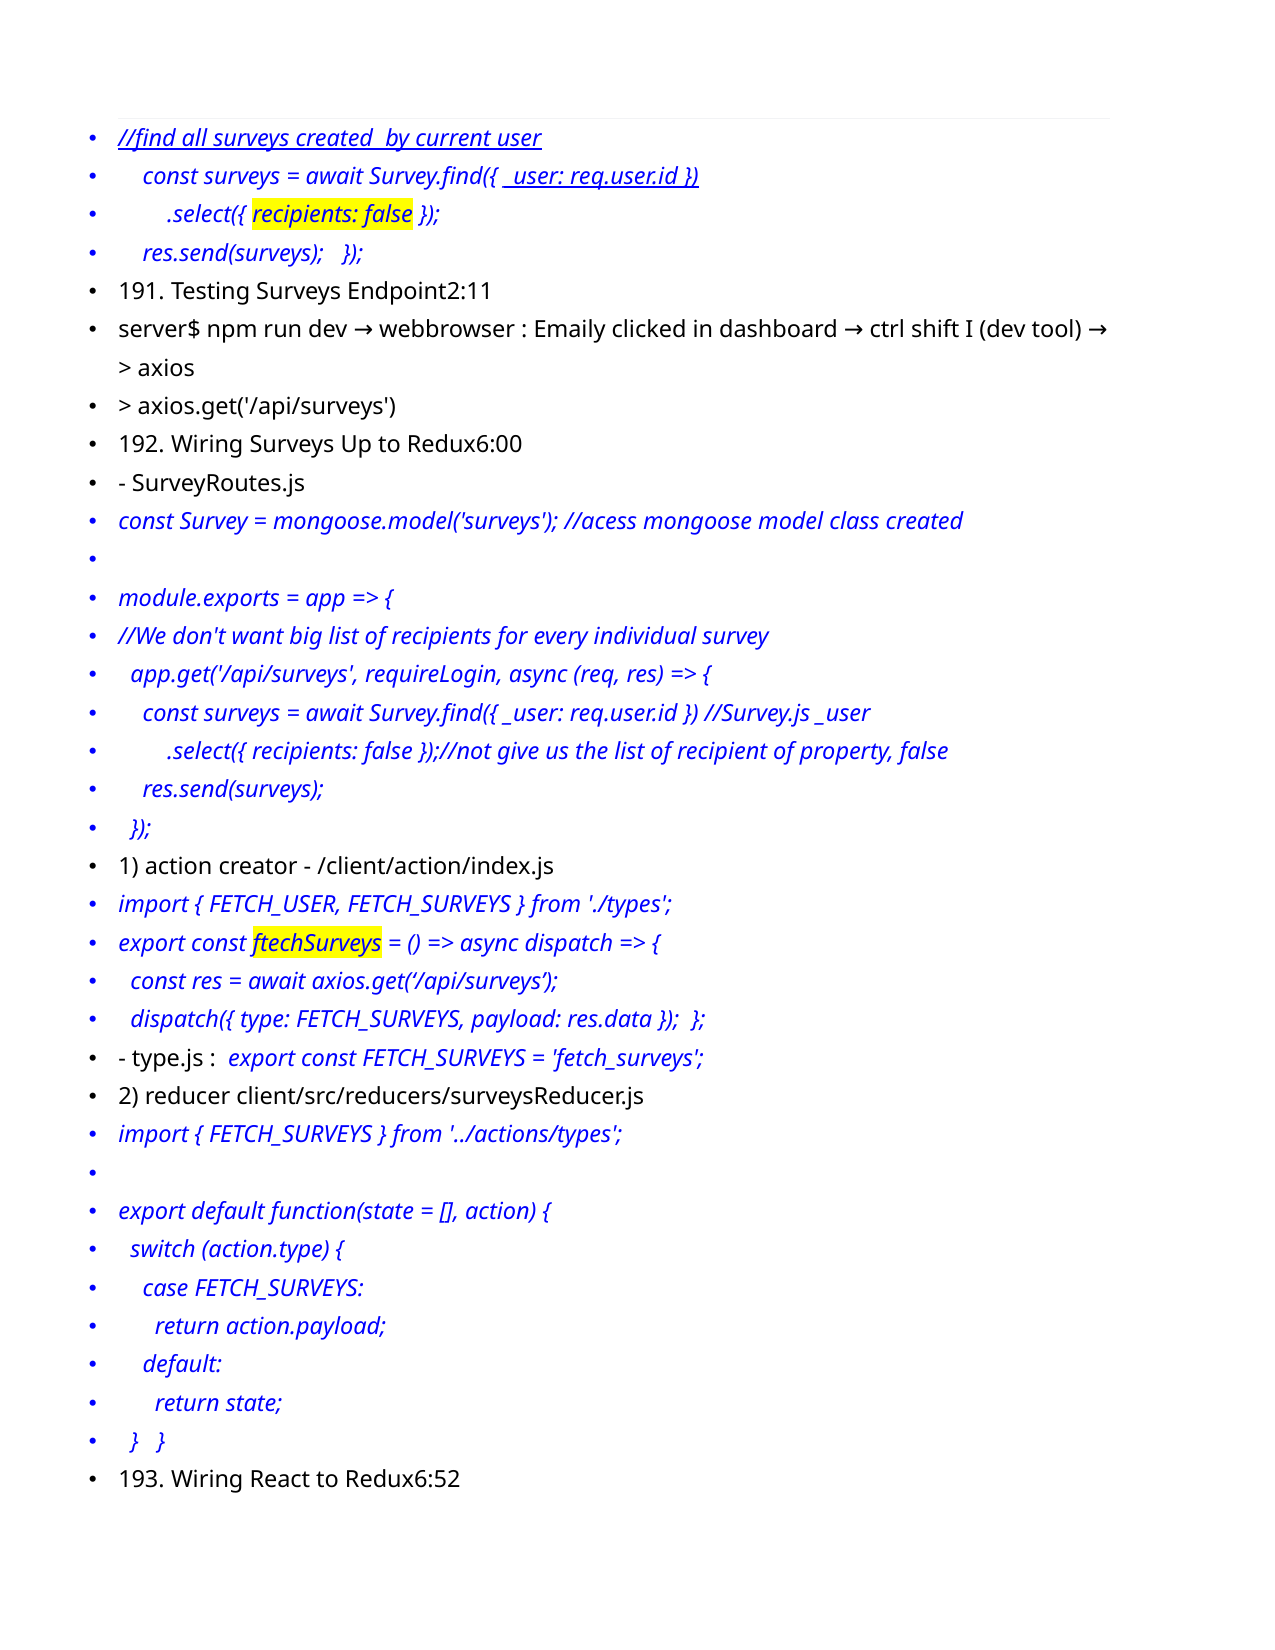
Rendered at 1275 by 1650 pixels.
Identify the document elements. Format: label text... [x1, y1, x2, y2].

list 193. Wiring React to Redux6:52 [118, 1460, 1110, 1495]
list const surveys = await Survey.find({ _user: req.user.id }) [118, 156, 1110, 191]
list - type.js : export const FETCH_SURVEYS = 'fetch_surveys'; [118, 1038, 1110, 1073]
list return action.payload; [118, 1306, 1110, 1341]
list export default function(state = [], action) { [118, 1191, 1110, 1226]
list res.send(surveys); [118, 770, 1110, 805]
list .select({ recipients: false });//not give us the list of recipient of property, false [118, 731, 1110, 766]
list import { FETCH_SURVEYS } from '../actions/types'; [118, 1115, 1110, 1150]
list case FETCH_SURVEYS: [118, 1268, 1110, 1303]
list //We don't want big list of recipients for every individual survey [118, 616, 1110, 651]
list dispatch({ type: FETCH_SURVEYS, payload: res.data }); }; [118, 1000, 1110, 1035]
list server$ npm run dev → webbrowser : Emaily clicked in dashboard → ctrl shift I (dev tool) → > axios [118, 310, 1110, 383]
list //find all surveys created by current user [118, 119, 1110, 153]
list }); [118, 808, 1110, 843]
list const Survey = mongoose.model('surveys'); //acess mongoose model class created [118, 501, 1110, 536]
list import { FETCH_USER, FETCH_SURVEYS } from './types'; [118, 885, 1110, 920]
list - SurveyRoutes.js [118, 463, 1110, 498]
list module.exports = app => { [118, 578, 1110, 613]
list const res = await axios.get(‘/api/surveys’); [118, 961, 1110, 996]
list } } [118, 1421, 1110, 1456]
list app.get('/api/surveys', requireLogin, async (req, res) => { [118, 655, 1110, 690]
list > axios.get('/api/surveys') [118, 386, 1110, 421]
list default: [118, 1345, 1110, 1380]
list 1) action creator - /client/action/index.js [118, 846, 1110, 881]
list switch (action.type) { [118, 1230, 1110, 1265]
list return state; [118, 1383, 1110, 1418]
list res.send(surveys); }); [118, 233, 1110, 268]
list const surveys = await Survey.find({ _user: req.user.id }) //Survey.js _user [118, 693, 1110, 728]
list 192. Wiring Surveys Up to Redux6:00 [118, 425, 1110, 460]
list .select({ recipients: false }); [118, 195, 1110, 230]
list 191. Testing Surveys Endpoint2:11 [118, 271, 1110, 306]
list 2) reducer client/src/reducers/surveysReducer.js [118, 1076, 1110, 1111]
list export const ftechSurveys = () => async dispatch => { [118, 923, 1110, 958]
